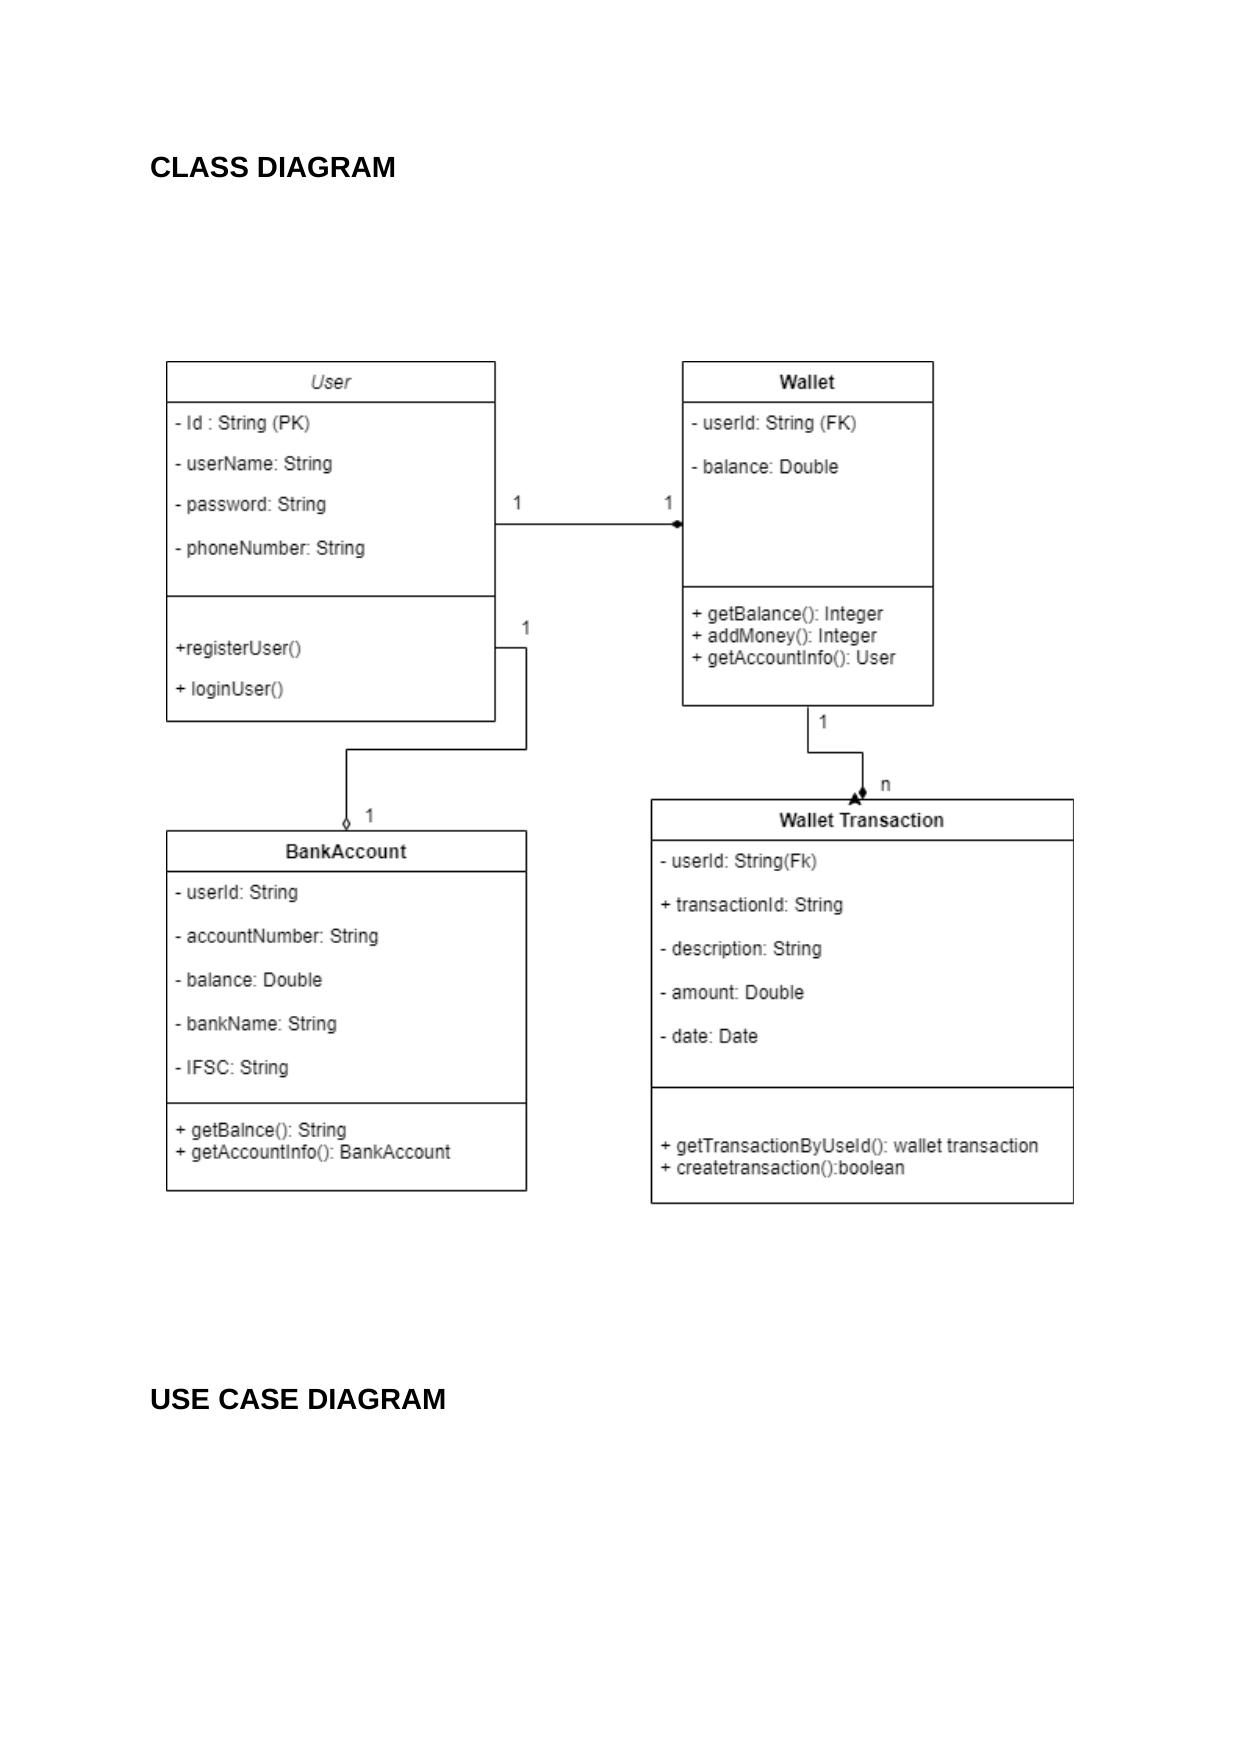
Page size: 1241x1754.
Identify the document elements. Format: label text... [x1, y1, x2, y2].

text USE CASE DIAGRAM [150, 1382, 1090, 1416]
picture [166, 361, 1074, 1209]
text CLASS DIAGRAM [150, 150, 1090, 183]
